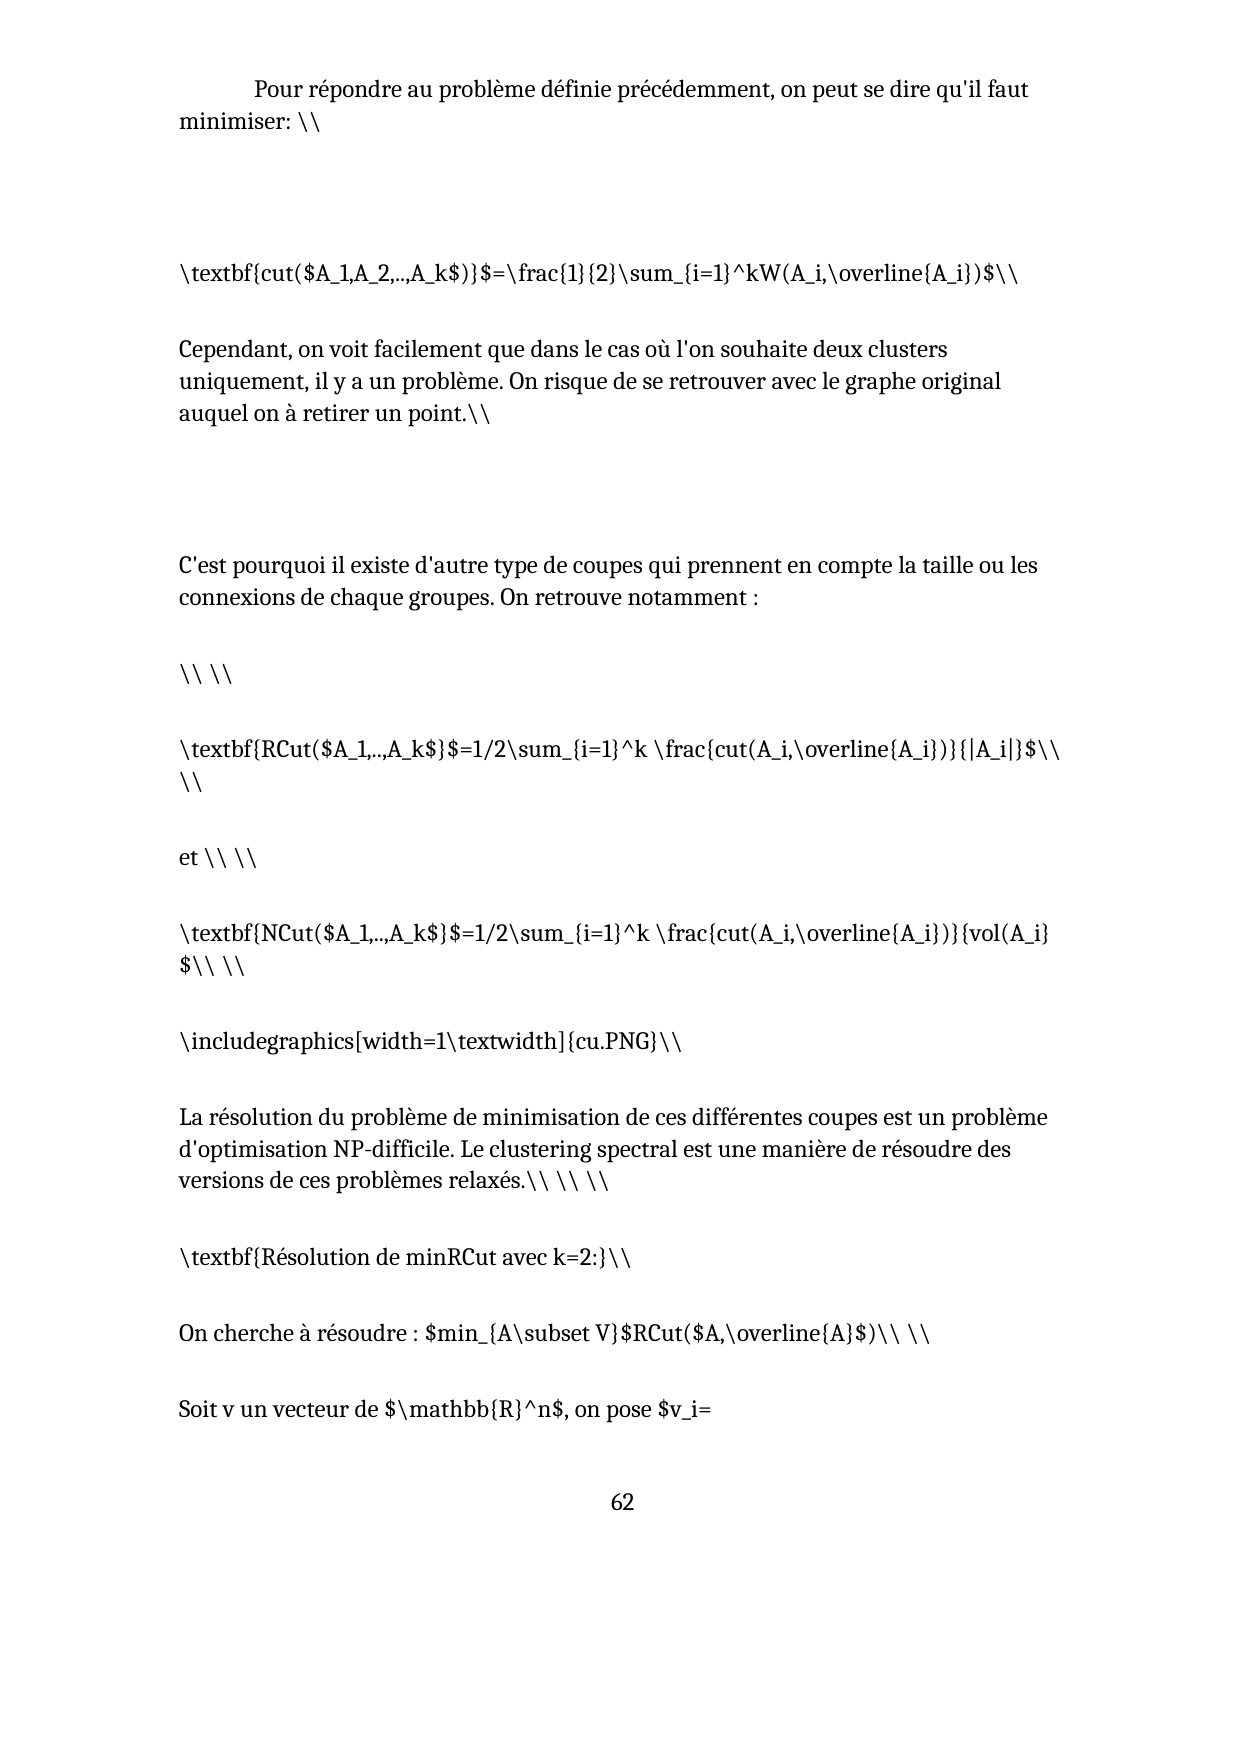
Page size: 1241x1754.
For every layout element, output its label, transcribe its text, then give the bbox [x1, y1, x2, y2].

text La résolution du problème de minimisation de ces différentes coupes est un problème d'optimisation NP-difficile. Le clustering spectral est une manière de résoudre des versions de ces problèmes relaxés.\\ \\ \\ [179, 1103, 1065, 1195]
text On cherche à résoudre : $min_{A\subset V}$RCut($A,\overline{A}$)\\ \\ [179, 1319, 1065, 1347]
text \includegraphics[width=1\textwidth]{cu.PNG}\\ [179, 1027, 1065, 1056]
text Soit v un vecteur de $\mathbb{R}^n$, on pose $v_i= [179, 1395, 1065, 1424]
text Pour répondre au problème définie précédemment, on peut se dire qu'il faut minimiser: \\ [179, 75, 1065, 135]
text \textbf{Résolution de minRCut avec k=2:}\\ [179, 1242, 1065, 1271]
text \textbf{cut($A_1,A_2,..,A_k$)}$=\frac{1}{2}\sum_{i=1}^kW(A_i,\overline{A_i})$\\ [179, 259, 1065, 288]
text Cependant, on voit facilement que dans le cas où l'on souhaite deux clusters uniquement, il y a un problème. On risque de se retrouver avec le graphe original auquel on à retirer un point.\\ [179, 335, 1065, 427]
text et \\ \\ [179, 843, 1065, 872]
text \textbf{RCut($A_1,..,A_k$}$=1/2\sum_{i=1}^k \frac{cut(A_i,\overline{A_i})}{|A_i|}$\\ \\ [179, 735, 1065, 795]
text C'est pourquoi il existe d'autre type de coupes qui prennent en compte la taille ou les connexions de chaque groupes. On retrouve notamment : [179, 551, 1065, 611]
text \\ \\ [179, 659, 1065, 687]
text \textbf{NCut($A_1,..,A_k$}$=1/2\sum_{i=1}^k \frac{cut(A_i,\overline{A_i})}{vol(A_i}$\\ \\ [179, 919, 1065, 979]
